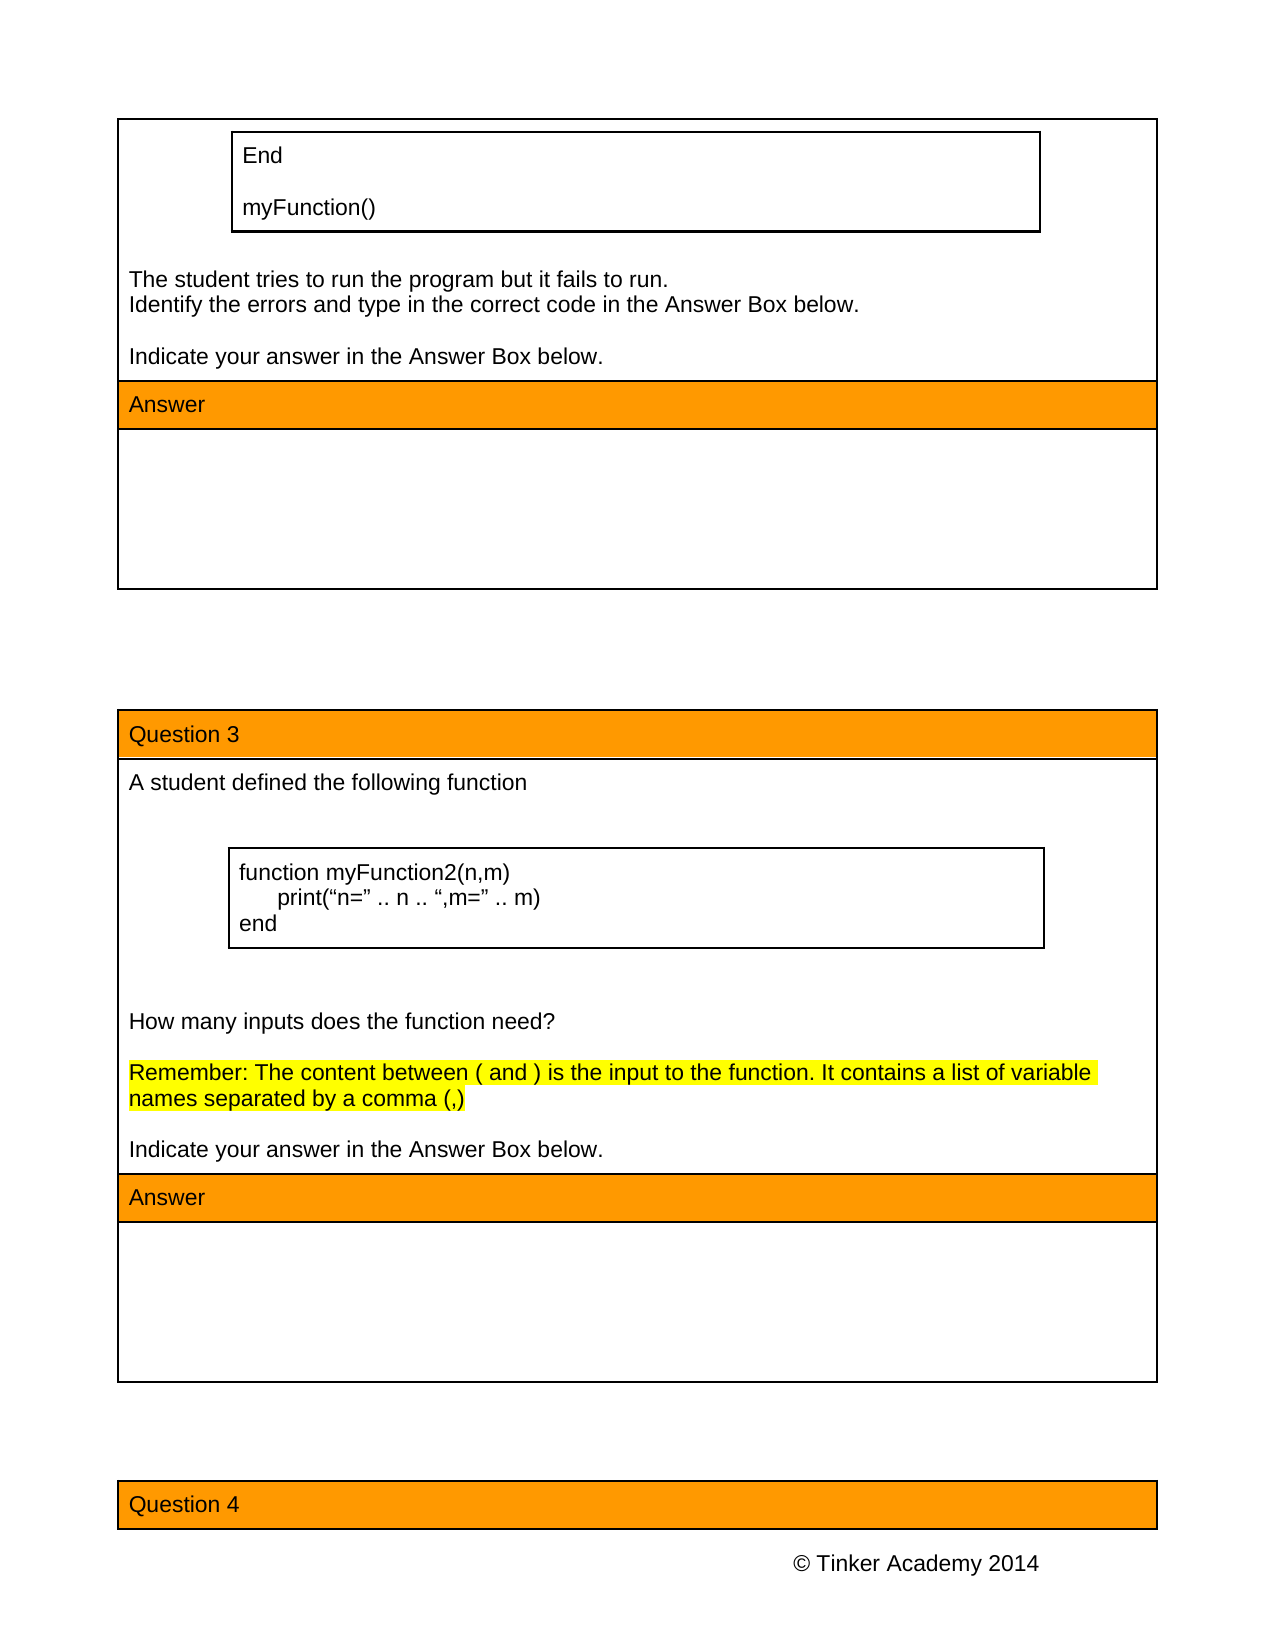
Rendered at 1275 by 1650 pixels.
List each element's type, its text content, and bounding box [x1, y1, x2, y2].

table_cell Answer [119, 382, 1156, 428]
table_cell [119, 430, 1156, 587]
table_header Question 3 [119, 711, 1156, 757]
table_cell [119, 1223, 1156, 1381]
table_header Question 4 [119, 1482, 1156, 1528]
table_cell Answer [119, 1175, 1156, 1221]
table_header function myFunction2(n,m) print(“n=” .. n .. “,m=” .. m) end [230, 849, 1043, 947]
table_header End myFunction() [233, 133, 1039, 230]
table_cell The student tries to run the program but it fails to run. Identify the errors and type in the correct code in the Answer Box below. Indicate your answer in the Answer Box below. [119, 120, 1156, 379]
table_cell A student defined the following function How many inputs does the function need? Remember: The content between ( and ) is the input to the function. It contains a list of variable names separated by a comma (,) Indicate your answer in the Answer Box below. [119, 760, 1156, 1173]
